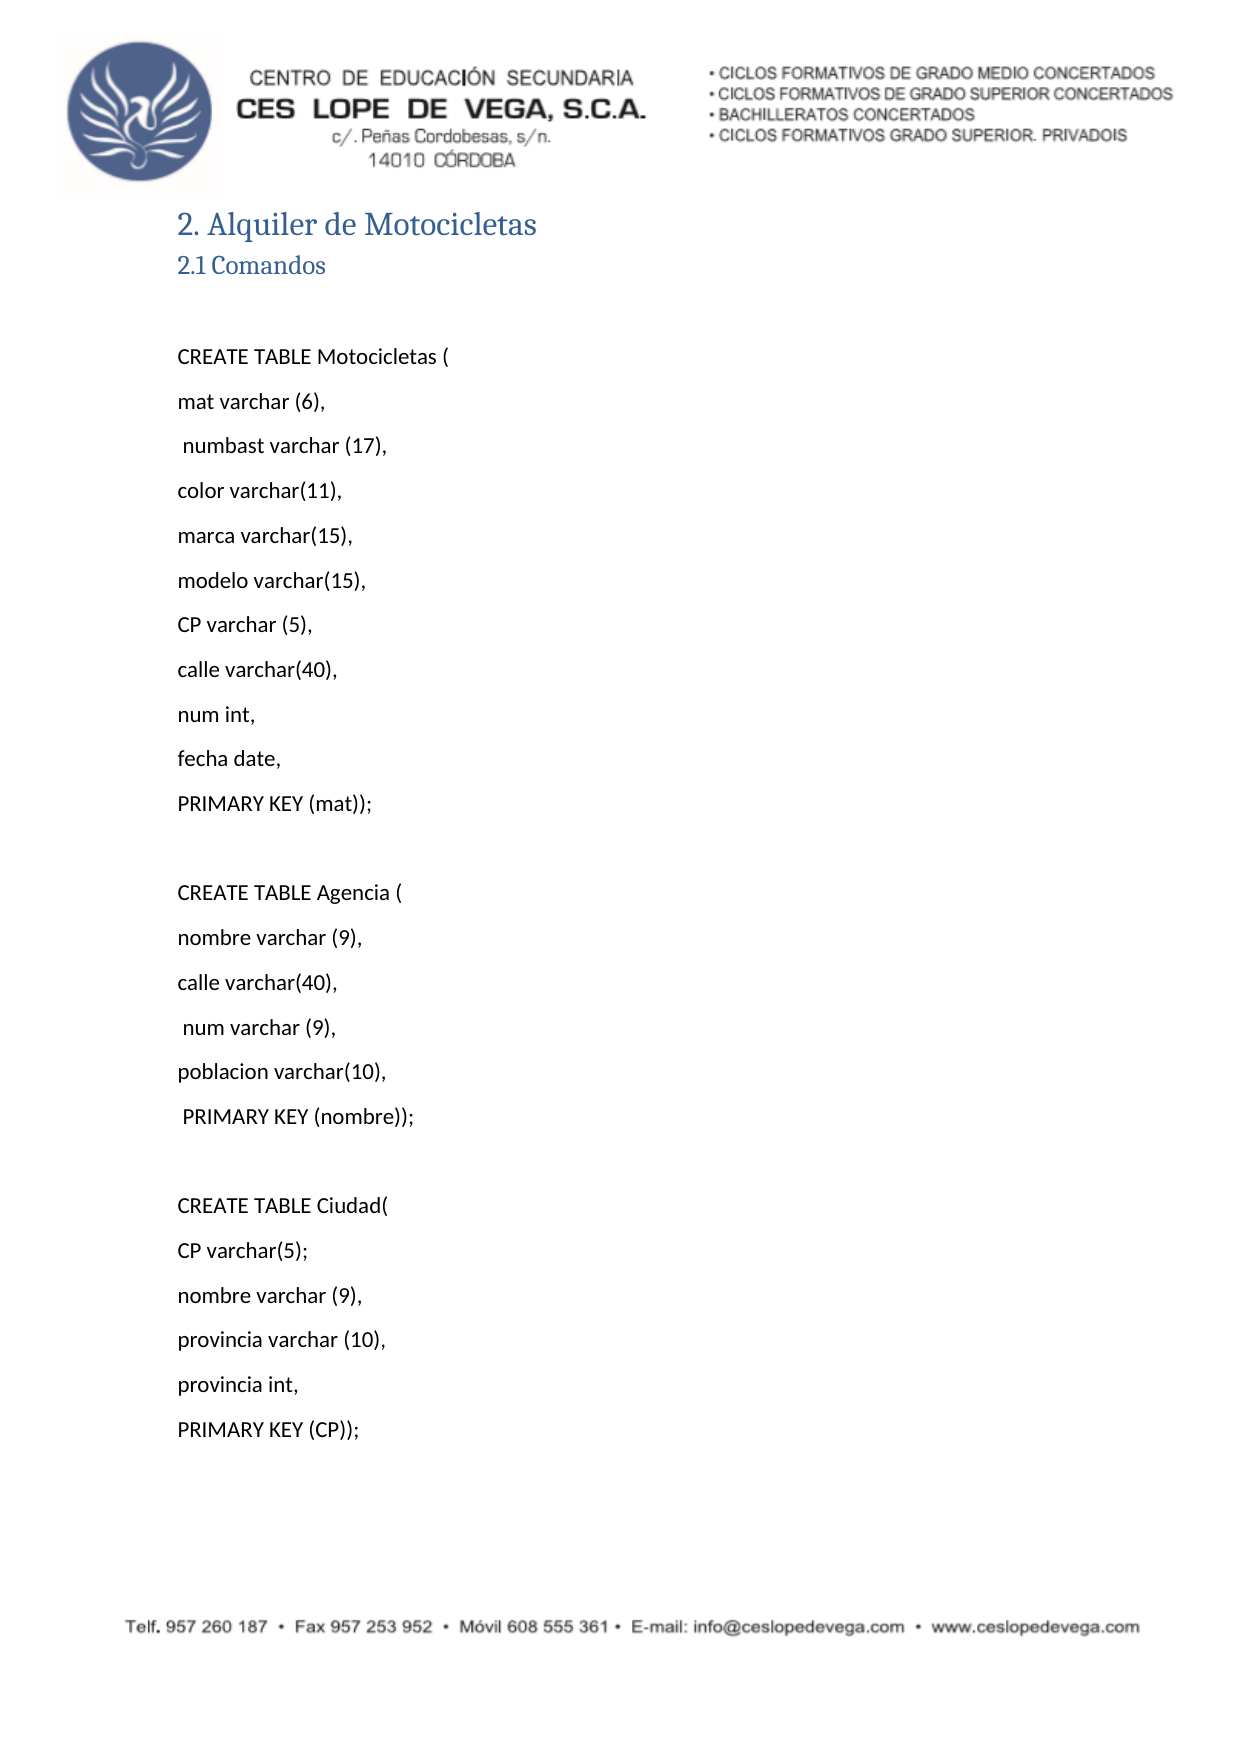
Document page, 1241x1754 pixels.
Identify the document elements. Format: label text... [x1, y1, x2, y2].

text PRIMARY KEY (mat)); [177, 789, 1063, 817]
text fecha date, [177, 744, 1063, 772]
text mat varchar (6), [177, 387, 1063, 415]
text nombre varchar (9), [177, 923, 1063, 951]
text color varchar(11), [177, 476, 1063, 504]
text num int, [177, 700, 1063, 728]
text CP varchar(5); [177, 1236, 1063, 1264]
subtitle 2.1 Comandos [177, 250, 1063, 281]
subtitle 2. Alquiler de Motocicletas [177, 200, 1063, 244]
text marca varchar(15), [177, 521, 1063, 549]
text nombre varchar (9), [177, 1281, 1063, 1309]
text provincia varchar (10), [177, 1325, 1063, 1353]
text CP varchar (5), [177, 610, 1063, 638]
text poblacion varchar(10), [177, 1057, 1063, 1085]
text CREATE TABLE Ciudad( [177, 1191, 1063, 1219]
text num varchar (9), [177, 1013, 1063, 1041]
text calle varchar(40), [177, 655, 1063, 683]
text provincia int, [177, 1370, 1063, 1398]
text CREATE TABLE Motocicletas ( [177, 342, 1063, 370]
text PRIMARY KEY (CP)); [177, 1415, 1063, 1443]
text CREATE TABLE Agencia ( [177, 878, 1063, 907]
text modelo varchar(15), [177, 566, 1063, 594]
text PRIMARY KEY (nombre)); [177, 1102, 1063, 1130]
text numbast varchar (17), [177, 432, 1063, 460]
text calle varchar(40), [177, 968, 1063, 996]
